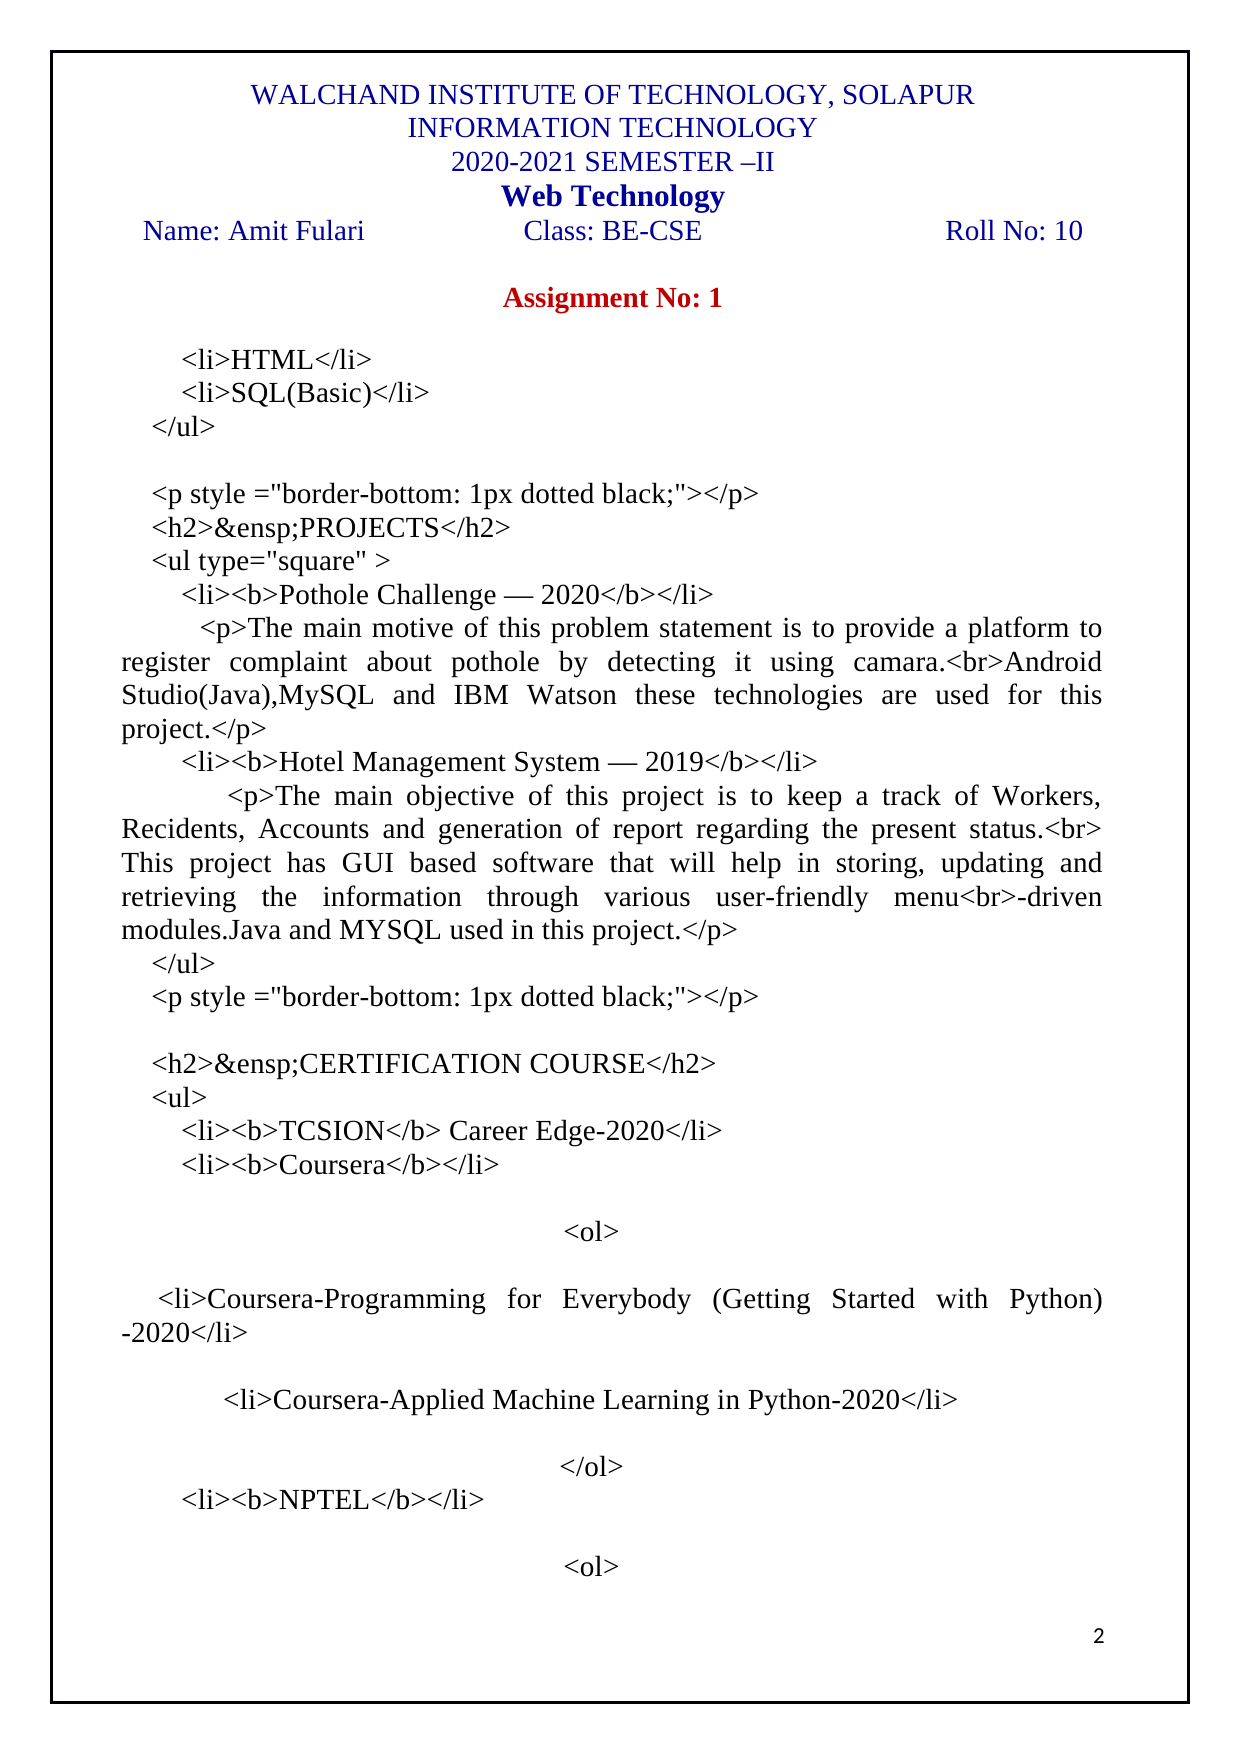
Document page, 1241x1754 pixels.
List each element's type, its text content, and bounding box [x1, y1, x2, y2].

text <h2>&ensp;CERTIFICATION COURSE</h2> [121, 1046, 1104, 1080]
text <li>HTML</li> [121, 342, 1104, 376]
text <li>Coursera-Applied Machine Learning in Python-2020</li> [121, 1348, 1104, 1415]
text <p>The main objective of this project is to keep a track of Workers, Recidents, Accounts and generation of report regarding the present status.<br> This project has GUI based software that will help in storing, updating and retrieving the information through various user-friendly menu<br>-driven modules.Java and MYSQL used in this project.</p> [121, 778, 1104, 946]
text <li>Coursera-Programming for Everybody (Getting Started with Python) -2020</li> [121, 1248, 1104, 1348]
text <li>SQL(Basic)</li> [121, 376, 1104, 409]
text <p style ="border-bottom: 1px dotted black;"></p> [121, 979, 1104, 1013]
text <ul type="square" > [121, 543, 1104, 577]
text <p style ="border-bottom: 1px dotted black;"></p> [121, 476, 1104, 510]
text <p>The main motive of this problem statement is to provide a platform to register complaint about pothole by detecting it using camara.<br>Android Studio(Java),MySQL and IBM Watson these technologies are used for this project.</p> [121, 610, 1104, 744]
text <ol> [121, 1181, 1104, 1248]
text </ul> [121, 946, 1104, 979]
text <h2>&ensp;PROJECTS</h2> [121, 510, 1104, 543]
text <li><b>TCSION</b> Career Edge-2020</li> [121, 1113, 1104, 1147]
text </ol> [121, 1415, 1104, 1482]
text <li><b>Hotel Management System — 2019</b></li> [121, 744, 1104, 778]
text <li><b>Coursera</b></li> [121, 1147, 1104, 1181]
text <li><b>NPTEL</b></li> [121, 1482, 1104, 1516]
text </ul> [121, 409, 1104, 443]
text <li><b>Pothole Challenge — 2020</b></li> [121, 577, 1104, 610]
text <ol> [121, 1516, 1104, 1583]
text <ul> [121, 1080, 1104, 1113]
